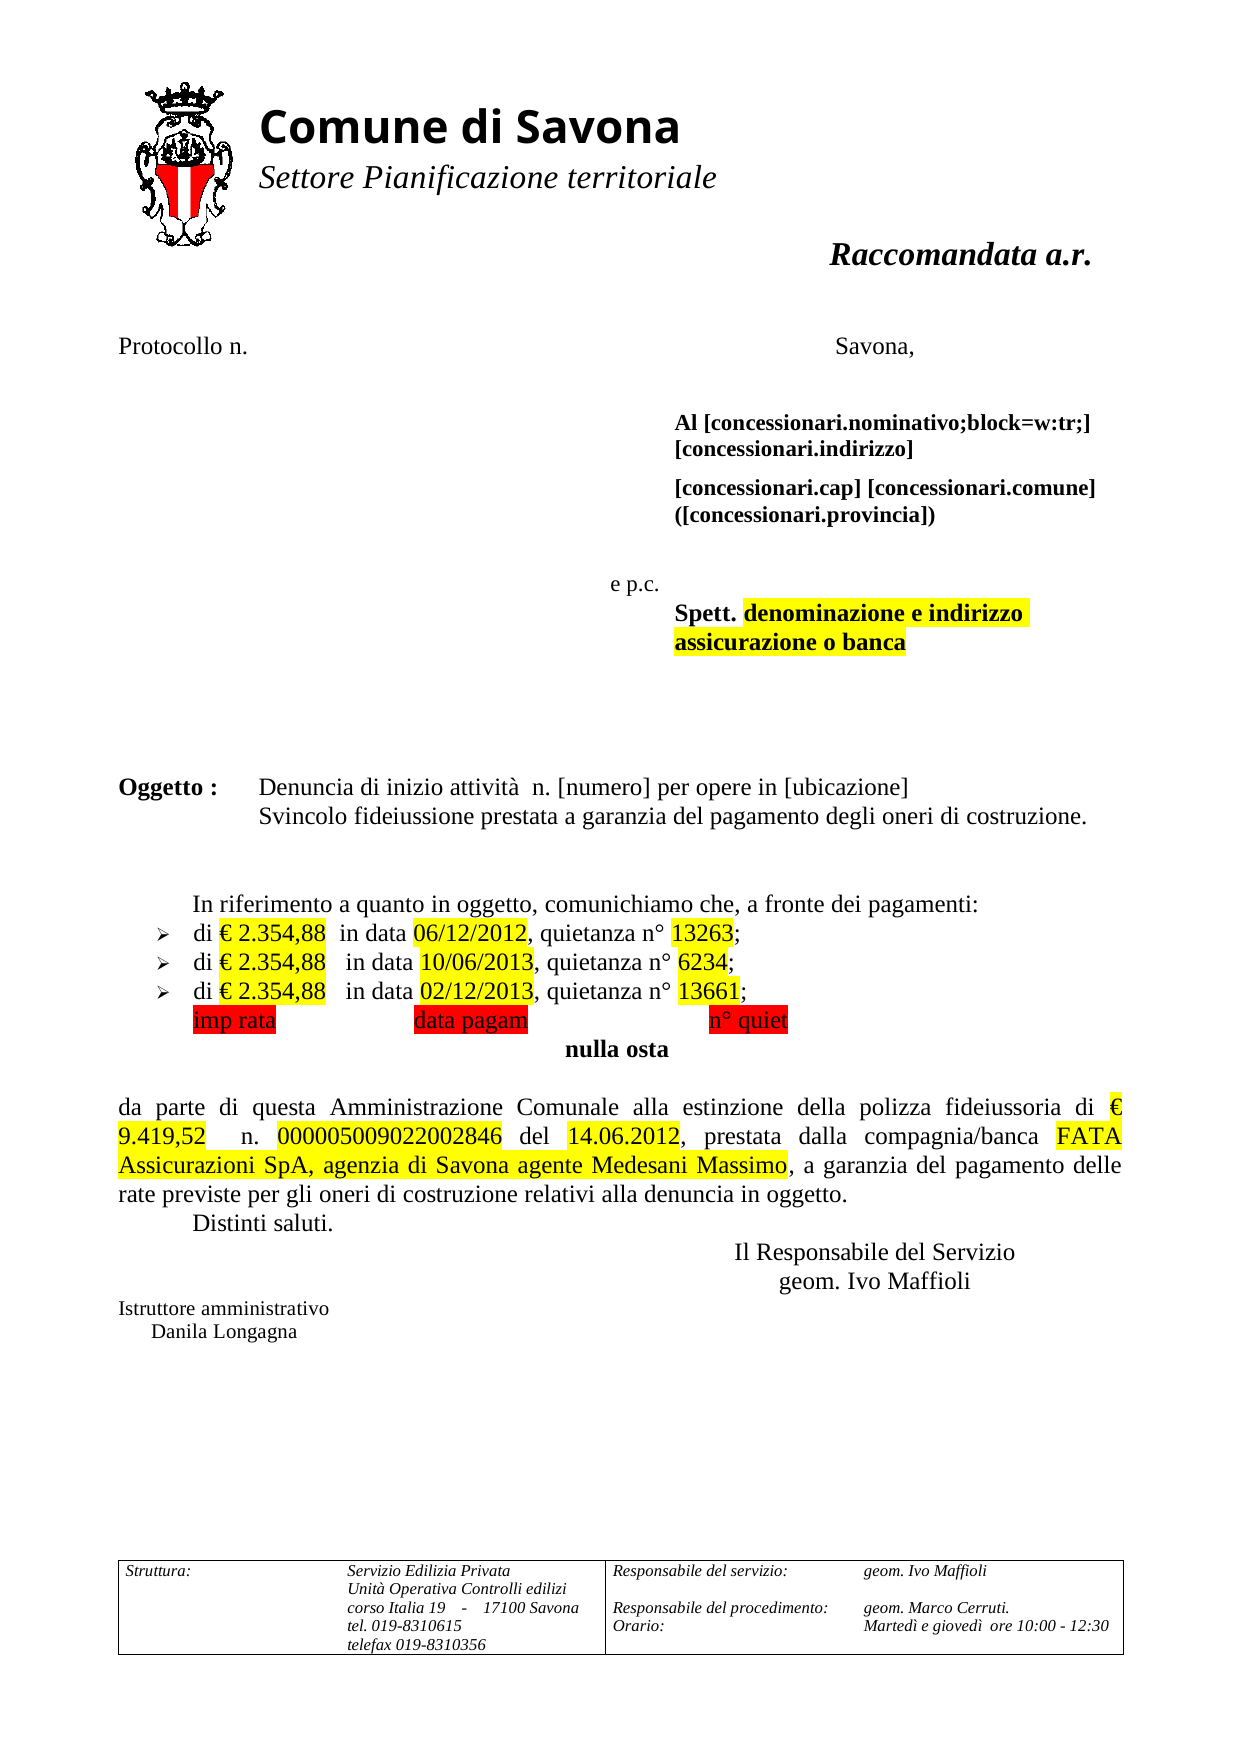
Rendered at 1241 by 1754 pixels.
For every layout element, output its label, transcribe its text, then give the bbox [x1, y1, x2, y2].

text Istruttore amministrativo [118, 1295, 1122, 1319]
table_header Denuncia di inizio attività n. [numero] per opere in [ubicazione] Svincolo fideiussione prestata a garanzia del pagamento degli oneri di costruzione. [251, 772, 1129, 830]
table_header [111, 409, 464, 714]
text Distinti saluti. [118, 1208, 1122, 1237]
list imp rata data pagam n° quiet [156, 1005, 1122, 1034]
table_header [111, 1237, 620, 1295]
list nulla osta [118, 1034, 1122, 1063]
table_header Al [concessionari.nominativo;block=w:tr;] [concessionari.indirizzo] [concessionari.cap] [concessionari.comune] ([concessionari.provincia]) Spett. denominazione e indirizzo assicurazione o banca [667, 409, 1137, 714]
table_cell [464, 714, 667, 743]
table_cell [464, 743, 667, 772]
table_cell [667, 743, 1137, 772]
table_header e p.c. [464, 409, 667, 714]
text da parte di questa Amministrazione Comunale alla estinzione della polizza fideiussoria di € 9.419,52 n. 000005009022002846 del 14.06.2012, prestata dalla compagnia/banca FATA Assicurazioni SpA, agenzia di Savona agente Medesani Massimo, a garanzia del pagamento delle rate previste per gli oneri di costruzione relativi alla denuncia in oggetto. [118, 1092, 1122, 1208]
table_header Il Responsabile del Servizio geom. Ivo Maffioli [620, 1237, 1129, 1295]
list di € 2.354,88 in data 06/12/2012, quietanza n° 13263; [156, 917, 1122, 947]
text Danila Longagna [118, 1319, 1122, 1343]
table_header Oggetto : [111, 772, 251, 830]
table_cell [111, 714, 464, 743]
table_cell [667, 714, 1137, 743]
list di € 2.354,88 in data 10/06/2013, quietanza n° 6234; [156, 947, 1122, 976]
table_cell [111, 743, 464, 772]
table_header Protocollo n. [111, 331, 620, 360]
list di € 2.354,88 in data 02/12/2013, quietanza n° 13661; [156, 976, 1122, 1005]
table_header Savona, [620, 331, 1129, 360]
text In riferimento a quanto in oggetto, comunichiamo che, a fronte dei pagamenti: [118, 888, 1122, 917]
